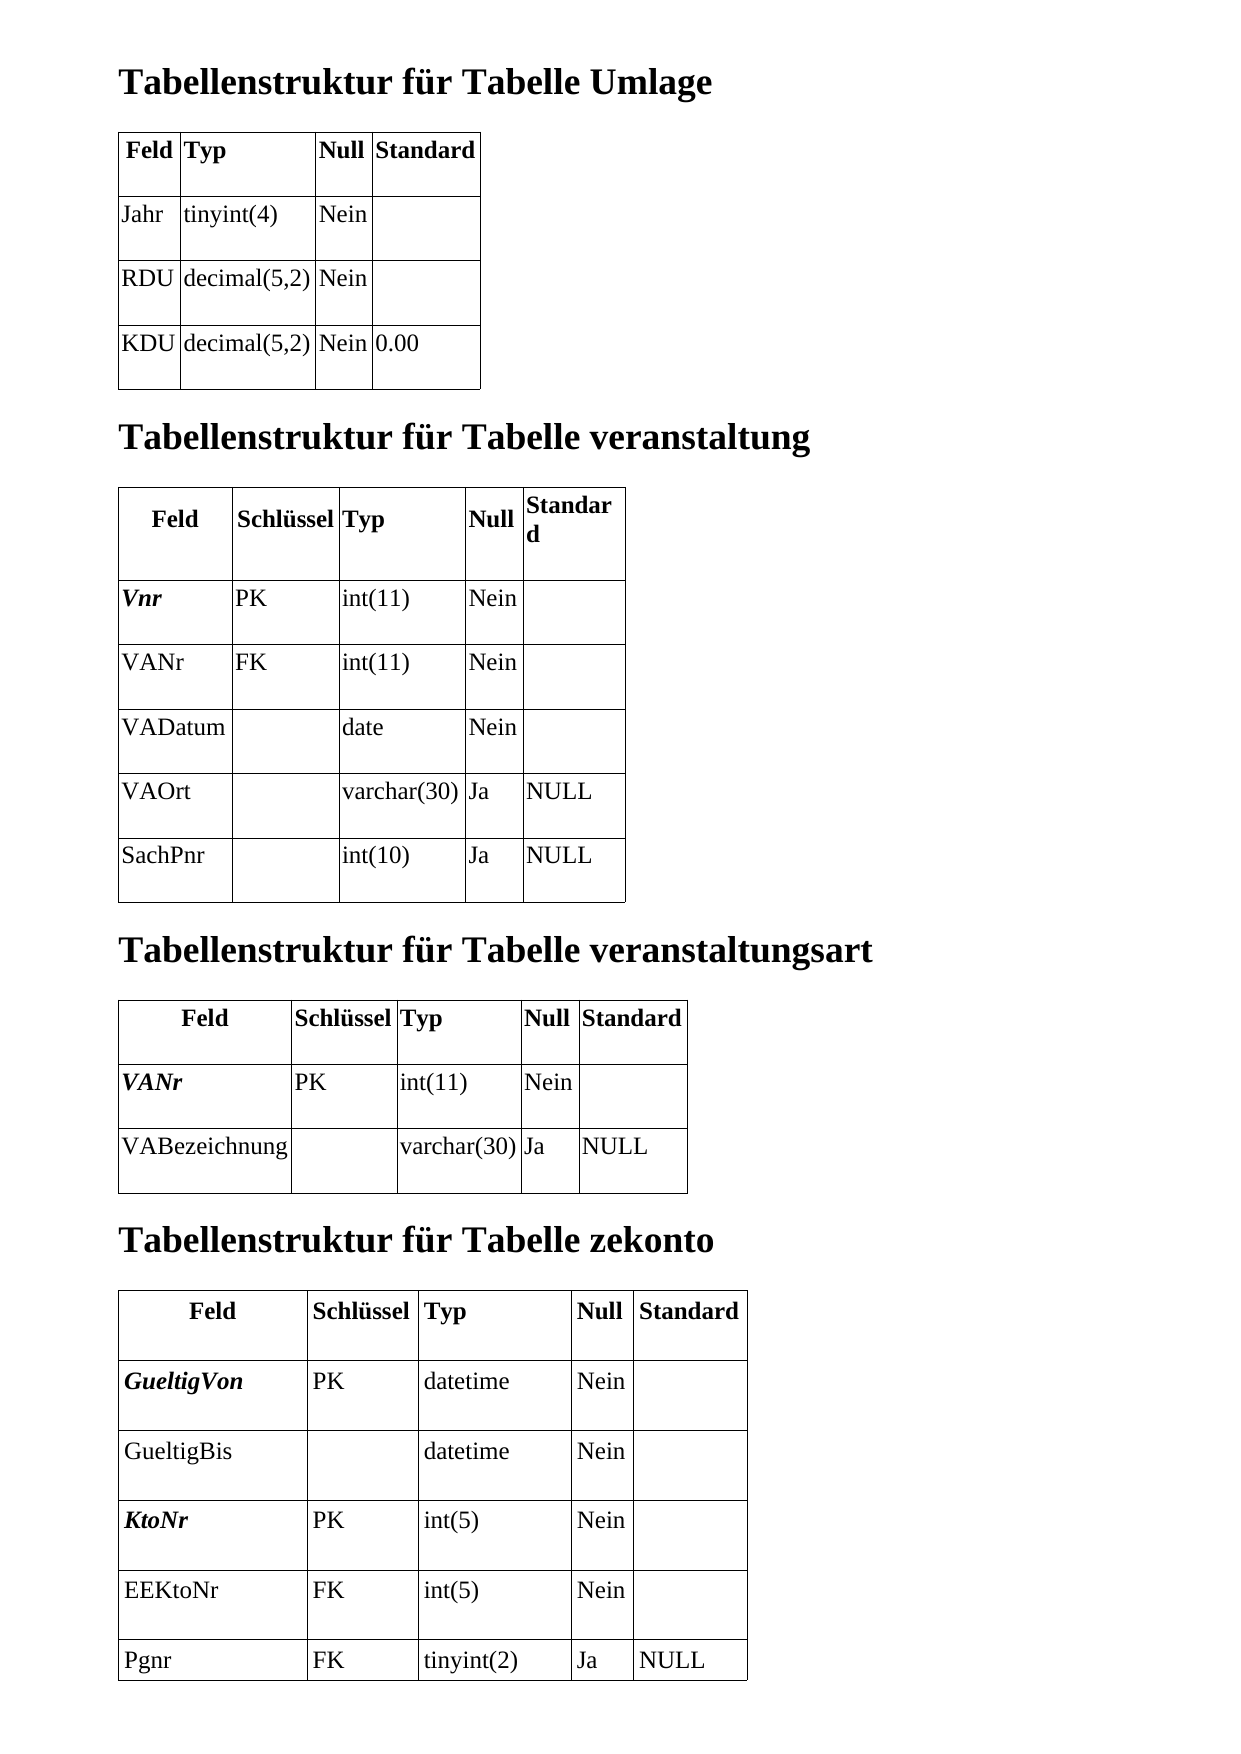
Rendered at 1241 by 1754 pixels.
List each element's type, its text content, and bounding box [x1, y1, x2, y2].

table_cell [292, 1129, 397, 1193]
table_cell GueltigVon [119, 1361, 307, 1430]
table_cell Nein [572, 1501, 633, 1569]
table_cell Jahr [119, 197, 180, 260]
table_cell date [340, 710, 465, 773]
table_cell [634, 1571, 747, 1639]
table_cell Pgnr [119, 1640, 307, 1680]
table_cell int(11) [340, 645, 465, 709]
table_cell [233, 839, 339, 902]
table_cell PK [308, 1501, 418, 1569]
table_cell PK [292, 1065, 397, 1128]
table_cell FK [308, 1571, 418, 1639]
table_cell NULL [524, 774, 625, 837]
table_cell VADatum [119, 710, 232, 773]
table_cell [634, 1361, 747, 1430]
table_cell int(5) [419, 1501, 571, 1569]
table_cell Ja [466, 839, 523, 902]
table_cell [524, 645, 625, 709]
table_cell KtoNr [119, 1501, 307, 1569]
table_cell RDU [119, 261, 180, 325]
table_header Null [466, 488, 523, 580]
table_cell Nein [316, 197, 372, 260]
table_header Feld [119, 488, 232, 580]
table_cell int(11) [398, 1065, 521, 1128]
table_header Null [316, 133, 372, 196]
table_cell PK [233, 581, 339, 644]
table_cell Ja [466, 774, 523, 837]
table_cell VANr [119, 1065, 291, 1128]
table_header Typ [398, 1001, 521, 1064]
table_cell SachPnr [119, 839, 232, 902]
table_header Typ [419, 1291, 571, 1360]
table_cell [634, 1431, 747, 1500]
table_cell GueltigBis [119, 1431, 307, 1500]
table_cell int(5) [419, 1571, 571, 1639]
table_cell PK [308, 1361, 418, 1430]
table_cell FK [308, 1640, 418, 1680]
table_cell Nein [572, 1571, 633, 1639]
table_cell KDU [119, 326, 180, 389]
table_header Standard [524, 488, 625, 580]
table_header Standard [580, 1001, 687, 1064]
table_cell int(10) [340, 839, 465, 902]
table_cell NULL [634, 1640, 747, 1680]
table_cell Nein [316, 261, 372, 325]
table_cell tinyint(4) [181, 197, 315, 260]
table_cell Nein [466, 645, 523, 709]
table_cell Nein [522, 1065, 579, 1128]
table_cell datetime [419, 1431, 571, 1500]
table_cell [233, 710, 339, 773]
table_cell int(11) [340, 581, 465, 644]
table_cell [634, 1501, 747, 1569]
table_cell Ja [522, 1129, 579, 1193]
table_cell NULL [580, 1129, 687, 1193]
table_cell [524, 581, 625, 644]
table_cell [580, 1065, 687, 1128]
table_cell [524, 710, 625, 773]
table_cell [308, 1431, 418, 1500]
subtitle Tabellenstruktur für Tabelle veranstaltungsart [118, 927, 1181, 970]
table_cell decimal(5,2) [181, 326, 315, 389]
table_header Schlüssel [292, 1001, 397, 1064]
table_cell 0.00 [373, 326, 480, 389]
table_header Feld [119, 1291, 307, 1360]
table_header Null [522, 1001, 579, 1064]
table_cell datetime [419, 1361, 571, 1430]
table_cell VANr [119, 645, 232, 709]
table_cell VAOrt [119, 774, 232, 837]
table_cell varchar(30) [398, 1129, 521, 1193]
table_cell Nein [572, 1431, 633, 1500]
table_cell tinyint(2) [419, 1640, 571, 1680]
table_header Typ [340, 488, 465, 580]
table_header Standard [634, 1291, 747, 1360]
table_cell [233, 774, 339, 837]
table_cell EEKtoNr [119, 1571, 307, 1639]
table_header Schlüssel [308, 1291, 418, 1360]
table_cell Nein [466, 710, 523, 773]
table_cell varchar(30) [340, 774, 465, 837]
table_header Feld [119, 133, 180, 196]
table_header Typ [181, 133, 315, 196]
table_cell VABezeichnung [119, 1129, 291, 1193]
table_cell NULL [524, 839, 625, 902]
table_cell Vnr [119, 581, 232, 644]
table_cell [373, 197, 480, 260]
table_cell Nein [572, 1361, 633, 1430]
table_header Null [572, 1291, 633, 1360]
table_cell Ja [572, 1640, 633, 1680]
subtitle Tabellenstruktur für Tabelle zekonto [118, 1218, 1181, 1261]
table_header Standard [373, 133, 480, 196]
table_cell [373, 261, 480, 325]
table_header Schlüssel [233, 488, 339, 580]
table_cell Nein [466, 581, 523, 644]
table_header Feld [119, 1001, 291, 1064]
table_cell decimal(5,2) [181, 261, 315, 325]
table_cell FK [233, 645, 339, 709]
subtitle Tabellenstruktur für Tabelle Umlage [118, 59, 1181, 102]
subtitle Tabellenstruktur für Tabelle veranstaltung [118, 414, 1181, 457]
table_cell Nein [316, 326, 372, 389]
